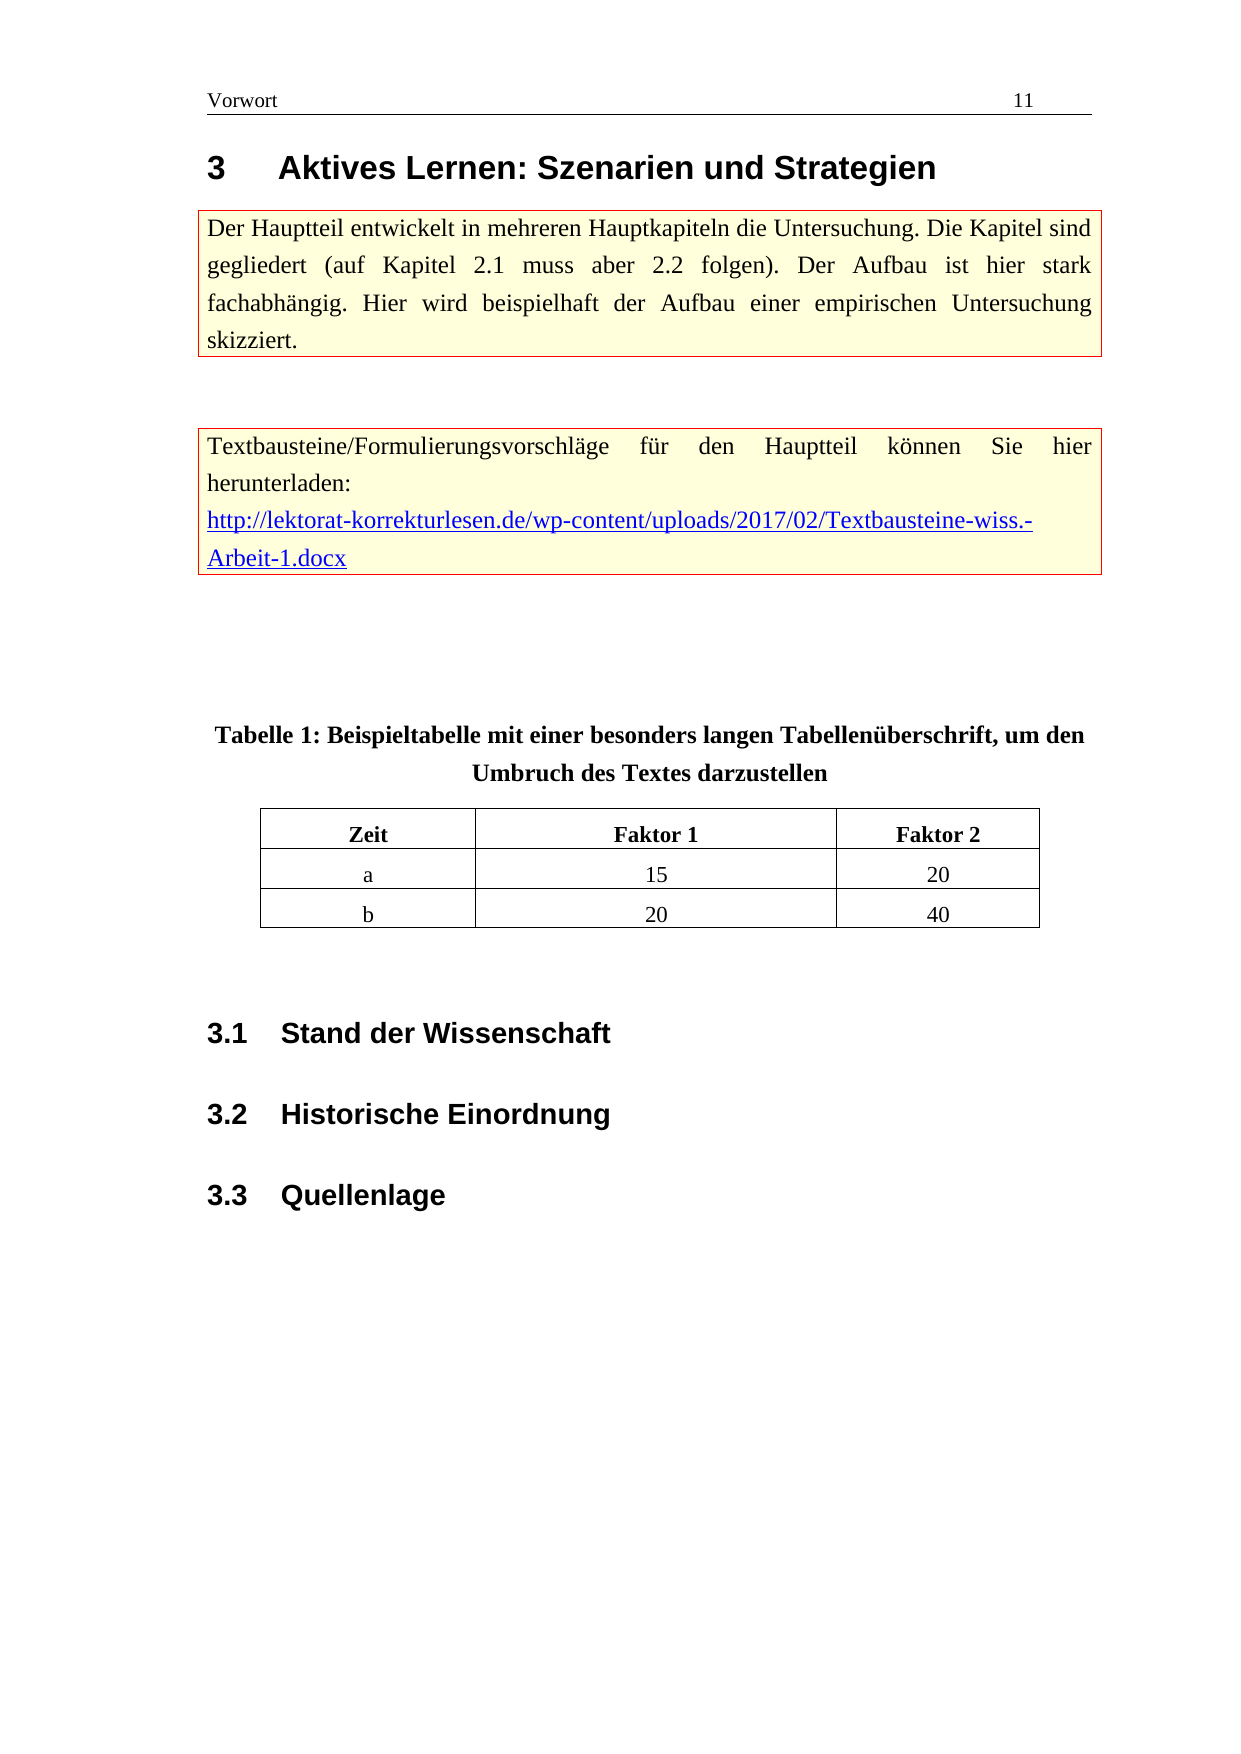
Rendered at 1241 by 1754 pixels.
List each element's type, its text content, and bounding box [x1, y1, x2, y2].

table_cell 20 [476, 889, 836, 927]
table_cell a [261, 849, 475, 887]
subtitle Historische Einordnung [207, 1097, 1092, 1130]
table_cell b [261, 889, 475, 927]
table_header Faktor 2 [837, 809, 1039, 847]
subtitle Tabelle 1: Beispieltabelle mit einer besonders langen Tabellenüberschrift, um den Umbruch des Textes darzustellen [207, 721, 1092, 787]
table_header Faktor 1 [476, 809, 836, 847]
table_cell 40 [837, 889, 1039, 927]
table_header Zeit [261, 809, 475, 847]
subtitle Quellenlage [207, 1178, 1092, 1211]
table_cell 20 [837, 849, 1039, 887]
subtitle Aktives Lernen: Szenarien und Strategien [207, 148, 1092, 186]
subtitle Stand der Wissenschaft [207, 1016, 1092, 1049]
text Textbausteine/Formulierungsvorschläge für den Hauptteil können Sie hier herunterladen: http://lektorat-korrekturlesen.de/wp-content/uploads/2017/02/Textbausteine-wiss.-Arbeit-1.docx [199, 429, 1101, 574]
table_cell 15 [476, 849, 836, 887]
text Der Hauptteil entwickelt in mehreren Hauptkapiteln die Untersuchung. Die Kapitel sind gegliedert (auf Kapitel 2.1 muss aber 2.2 folgen). Der Aufbau ist hier stark fachabhängig. Hier wird beispielhaft der Aufbau einer empirischen Untersuchung skizziert. [199, 211, 1101, 356]
